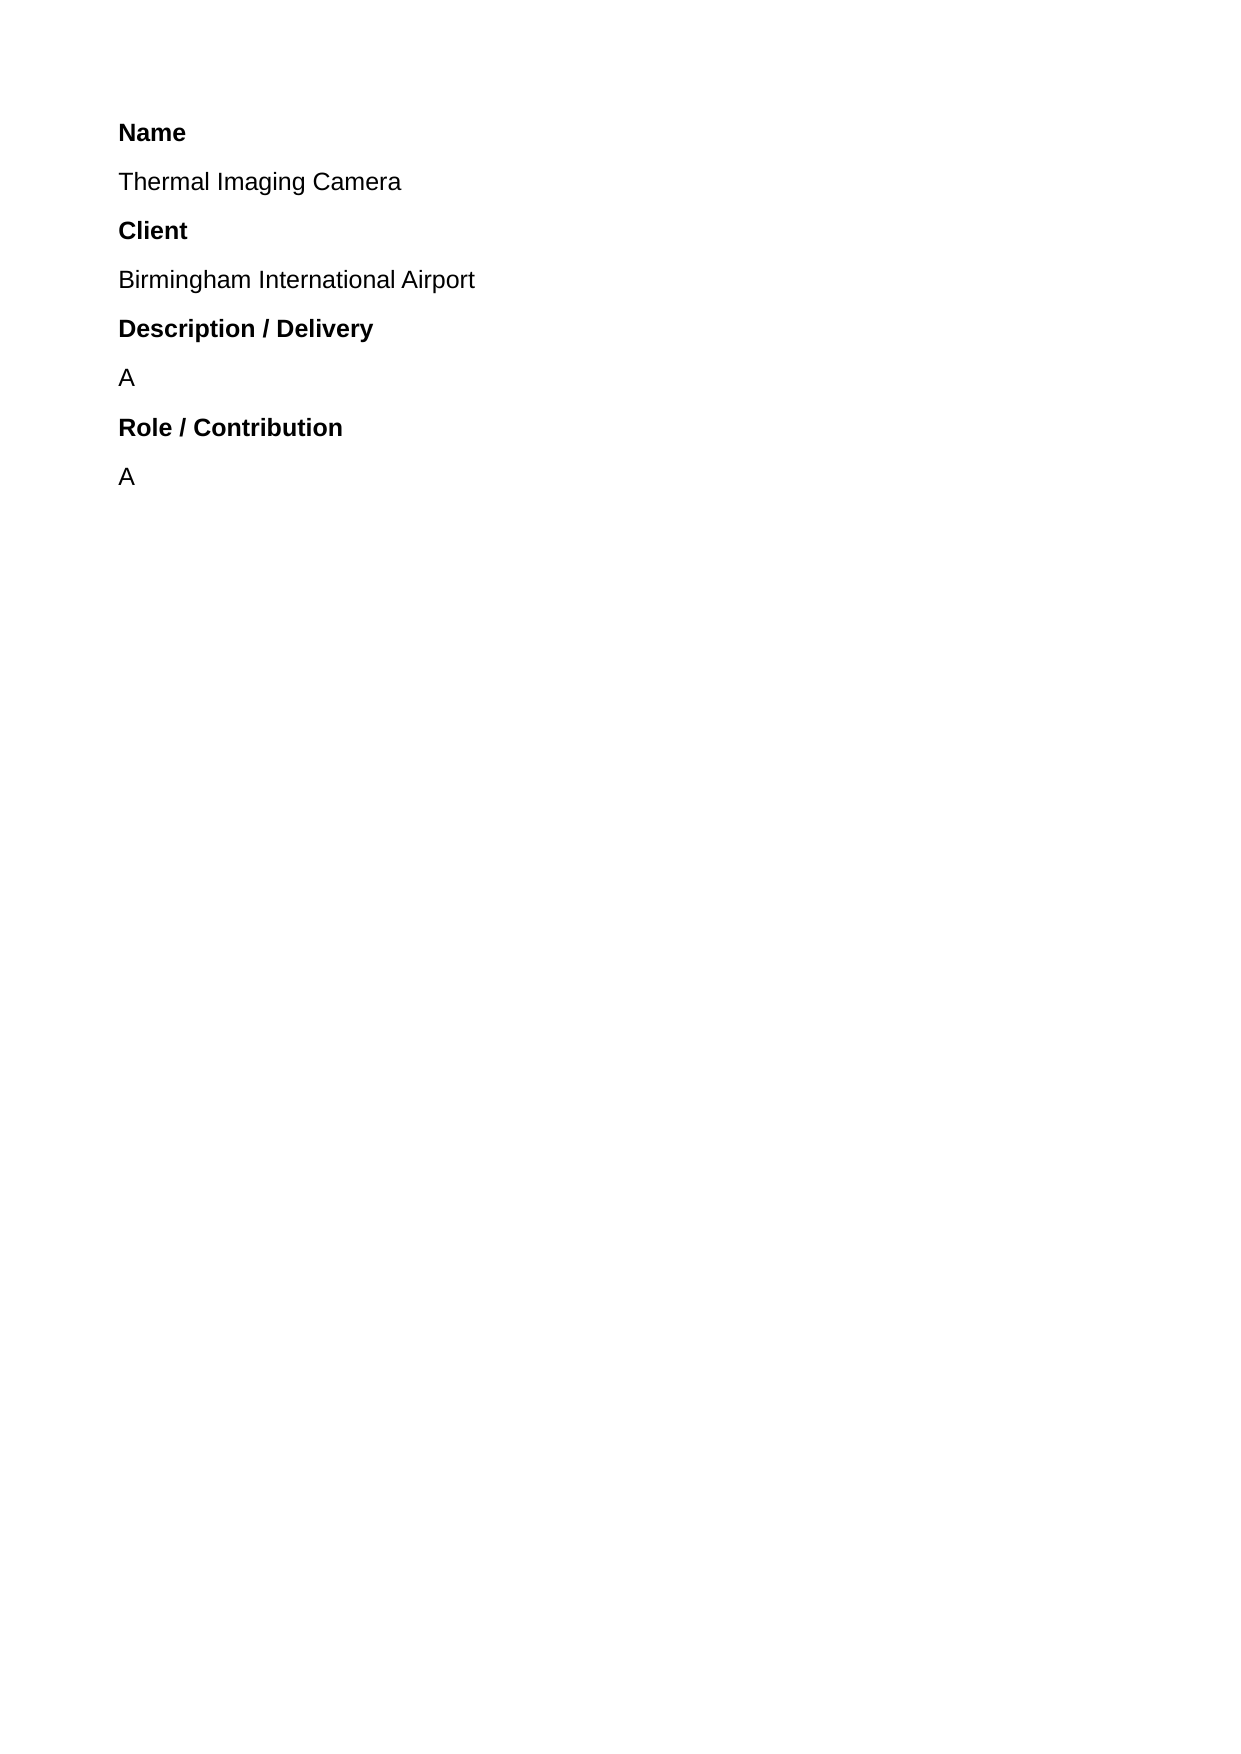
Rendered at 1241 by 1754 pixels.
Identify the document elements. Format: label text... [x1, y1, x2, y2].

text Role / Contribution [118, 412, 1122, 441]
text Thermal Imaging Camera [118, 167, 1122, 196]
text Birmingham International Airport [118, 265, 1122, 294]
text A [118, 363, 1122, 392]
text Name [118, 118, 1122, 147]
text Client [118, 216, 1122, 245]
text Description / Delivery [118, 314, 1122, 343]
text A [118, 462, 1122, 490]
